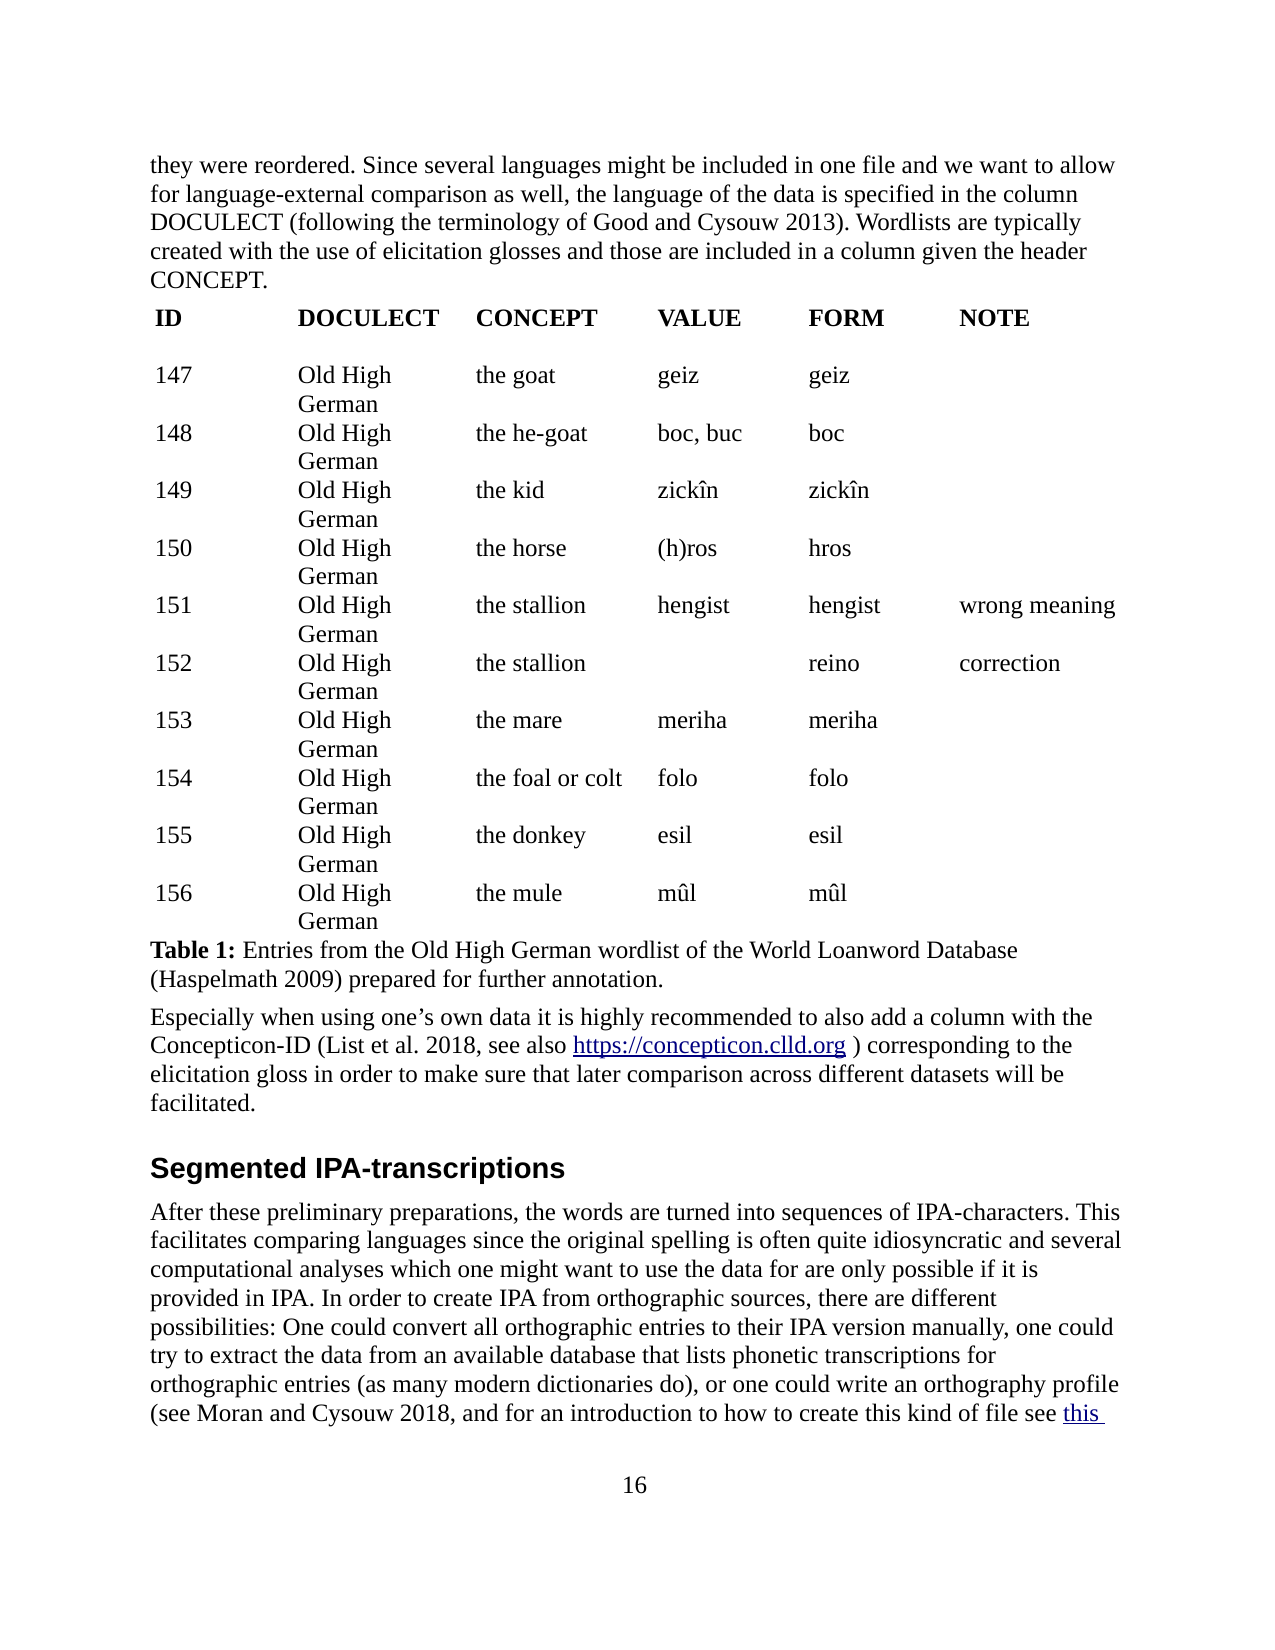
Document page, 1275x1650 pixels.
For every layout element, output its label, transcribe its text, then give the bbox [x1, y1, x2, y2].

table_cell 152 [150, 648, 293, 705]
text Especially when using one’s own data it is highly recommended to also add a column with the Concepticon-ID (List et al. 2018, see also https://concepticon.clld.org ) corresponding to the elicitation gloss in order to make sure that later comparison across different datasets will be facilitated. [150, 1002, 1125, 1117]
table_cell the foal or colt [471, 763, 653, 820]
table_cell 154 [150, 763, 293, 820]
table_cell folo [653, 763, 804, 820]
table_cell geiz [653, 360, 804, 418]
table_header DOCULECT [293, 303, 471, 360]
table_cell folo [804, 763, 955, 820]
table_cell 148 [150, 418, 293, 475]
table_cell [955, 763, 1125, 820]
table_header NOTE [955, 303, 1125, 360]
table_cell [955, 360, 1125, 418]
table_cell geiz [804, 360, 955, 418]
table_cell hengist [804, 590, 955, 648]
table_cell Old High German [293, 820, 471, 878]
table_cell [955, 533, 1125, 590]
table_cell [955, 878, 1125, 935]
table_cell the he-goat [471, 418, 653, 475]
table_cell 156 [150, 878, 293, 935]
table_cell wrong meaning [955, 590, 1125, 648]
table_cell 149 [150, 475, 293, 533]
table_cell [955, 705, 1125, 763]
table_header VALUE [653, 303, 804, 360]
table_cell Old High German [293, 533, 471, 590]
table_cell the mare [471, 705, 653, 763]
text Table 1: Entries from the Old High German wordlist of the World Loanword Database (Haspelmath 2009) prepared for further annotation. [150, 935, 1125, 993]
table_cell esil [653, 820, 804, 878]
table_cell 150 [150, 533, 293, 590]
table_header ID [150, 303, 293, 360]
table_cell [955, 820, 1125, 878]
subtitle Segmented IPA-transcriptions [150, 1151, 1125, 1184]
table_cell the horse [471, 533, 653, 590]
table_cell Old High German [293, 878, 471, 935]
table_cell (h)ros [653, 533, 804, 590]
table_cell [955, 475, 1125, 533]
table_cell esil [804, 820, 955, 878]
table_cell [653, 648, 804, 705]
table_cell the stallion [471, 648, 653, 705]
table_cell [955, 418, 1125, 475]
table_cell mûl [804, 878, 955, 935]
table_cell the mule [471, 878, 653, 935]
table_cell 151 [150, 590, 293, 648]
table_cell Old High German [293, 648, 471, 705]
table_cell Old High German [293, 418, 471, 475]
text After these preliminary preparations, the words are turned into sequences of IPA-characters. This facilitates comparing languages since the original spelling is often quite idiosyncratic and several computational analyses which one might want to use the data for are only possible if it is provided in IPA. In order to create IPA from orthographic sources, there are different possibilities: One could convert all orthographic entries to their IPA version manually, one could try to extract the data from an available database that lists phonetic transcriptions for orthographic entries (as many modern dictionaries do), or one could write an orthography profile (see Moran and Cysouw 2018, and for an introduction to how to create this kind of file see this [150, 1197, 1125, 1427]
table_cell Old High German [293, 590, 471, 648]
table_cell correction [955, 648, 1125, 705]
table_cell hengist [653, 590, 804, 648]
table_cell the donkey [471, 820, 653, 878]
table_cell boc, buc [653, 418, 804, 475]
table_cell hros [804, 533, 955, 590]
table_cell the goat [471, 360, 653, 418]
table_cell mûl [653, 878, 804, 935]
table_header CONCEPT [471, 303, 653, 360]
table_cell boc [804, 418, 955, 475]
table_cell Old High German [293, 475, 471, 533]
table_cell Old High German [293, 763, 471, 820]
table_cell Old High German [293, 705, 471, 763]
table_cell 147 [150, 360, 293, 418]
table_header FORM [804, 303, 955, 360]
table_cell meriha [653, 705, 804, 763]
text they were reordered. Since several languages might be included in one file and we want to allow for language-external comparison as well, the language of the data is specified in the column DOCULECT (following the terminology of Good and Cysouw 2013). Wordlists are typically created with the use of elicitation glosses and those are included in a column given the header CONCEPT. [150, 150, 1125, 294]
table_cell 155 [150, 820, 293, 878]
table_cell Old High German [293, 360, 471, 418]
table_cell 153 [150, 705, 293, 763]
table_cell the stallion [471, 590, 653, 648]
table_cell the kid [471, 475, 653, 533]
table_cell reino [804, 648, 955, 705]
table_cell zickîn [804, 475, 955, 533]
table_cell zickîn [653, 475, 804, 533]
table_cell meriha [804, 705, 955, 763]
